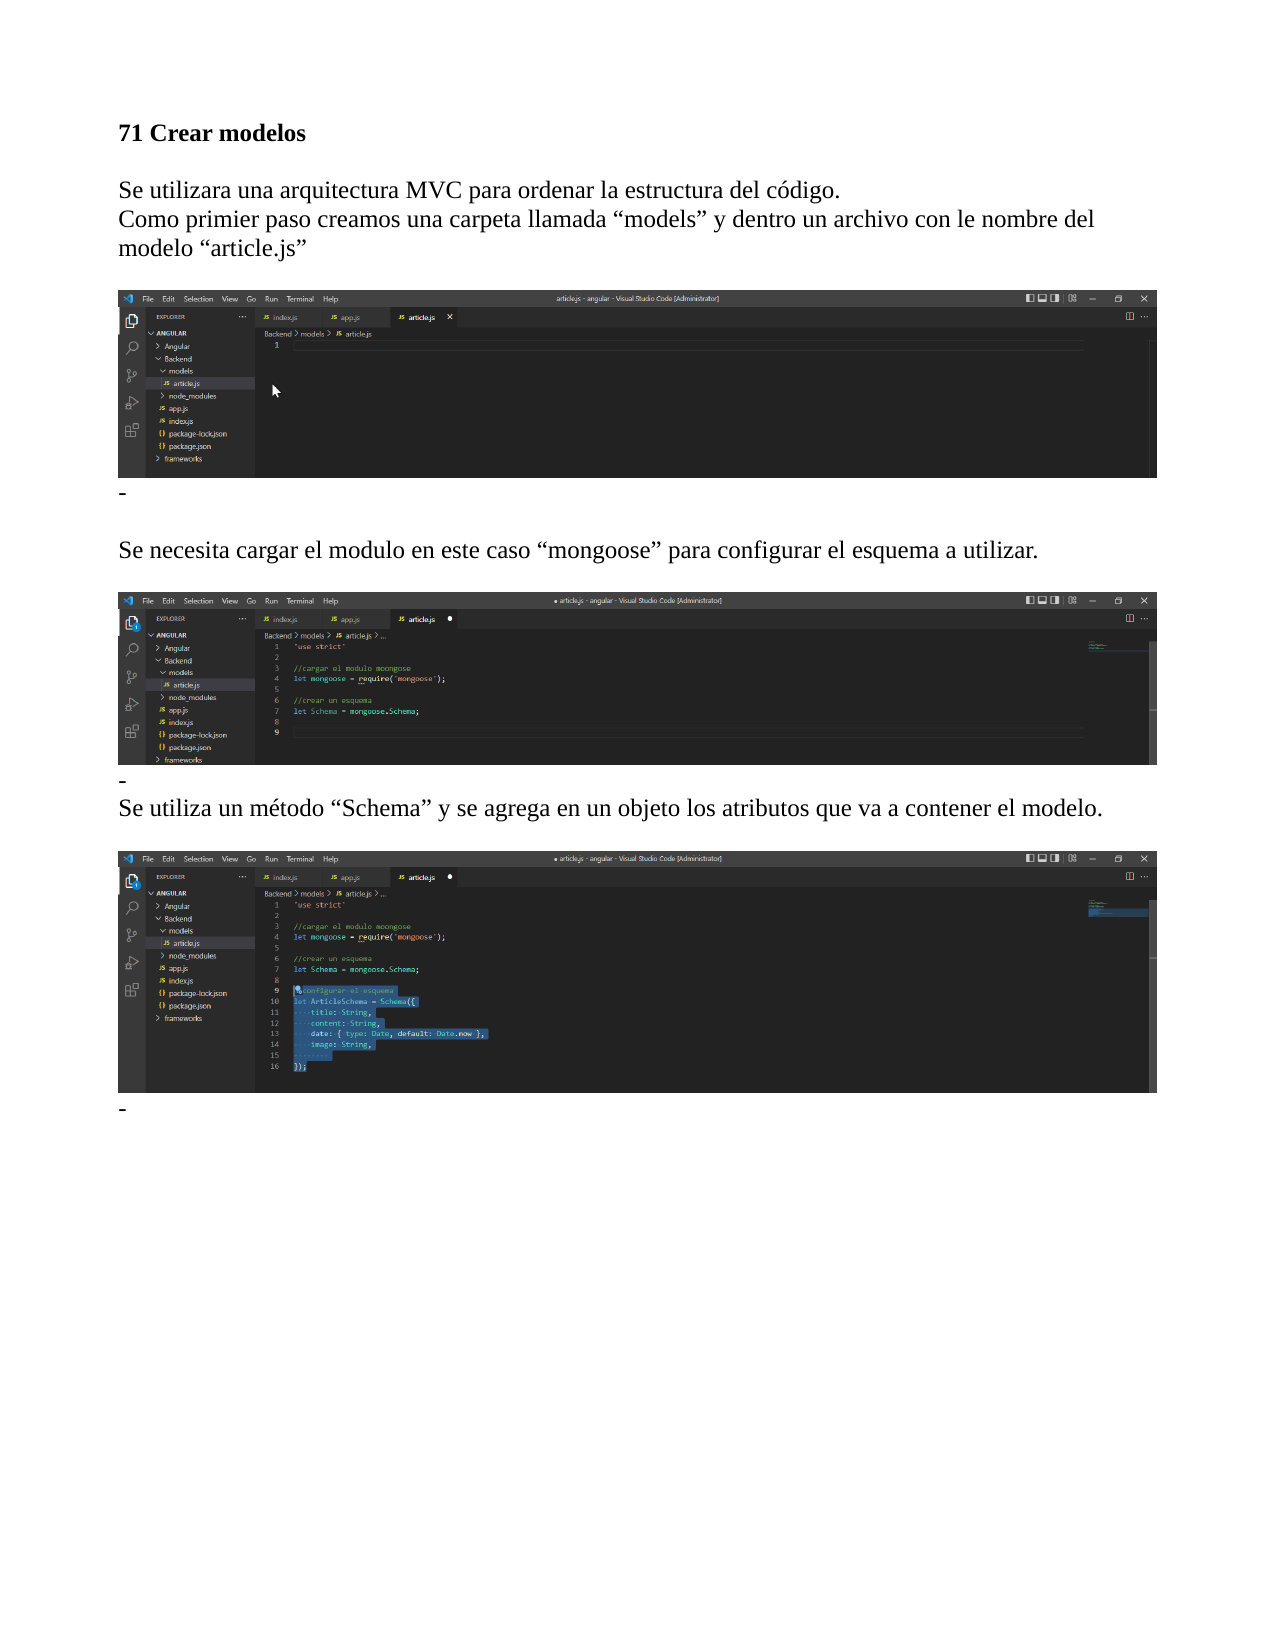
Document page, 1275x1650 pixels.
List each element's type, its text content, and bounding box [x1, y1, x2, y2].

picture [118, 851, 1157, 1093]
text Como primier paso creamos una carpeta llamada “models” y dentro un archivo con le nombre del modelo “article.js” [118, 204, 1157, 262]
text 71 Crear modelos [118, 118, 1157, 147]
text Se utilizara una arquitectura MVC para ordenar la estructura del código. [118, 176, 1157, 204]
picture [118, 290, 1157, 478]
text - [118, 765, 1157, 793]
text Se utiliza un método “Schema” y se agrega en un objeto los atributos que va a contener el modelo. [118, 793, 1157, 822]
text - [118, 478, 1157, 506]
text Se necesita cargar el modulo en este caso “mongoose” para configurar el esquema a utilizar. [118, 535, 1157, 563]
text - [118, 1093, 1157, 1121]
picture [118, 592, 1157, 765]
